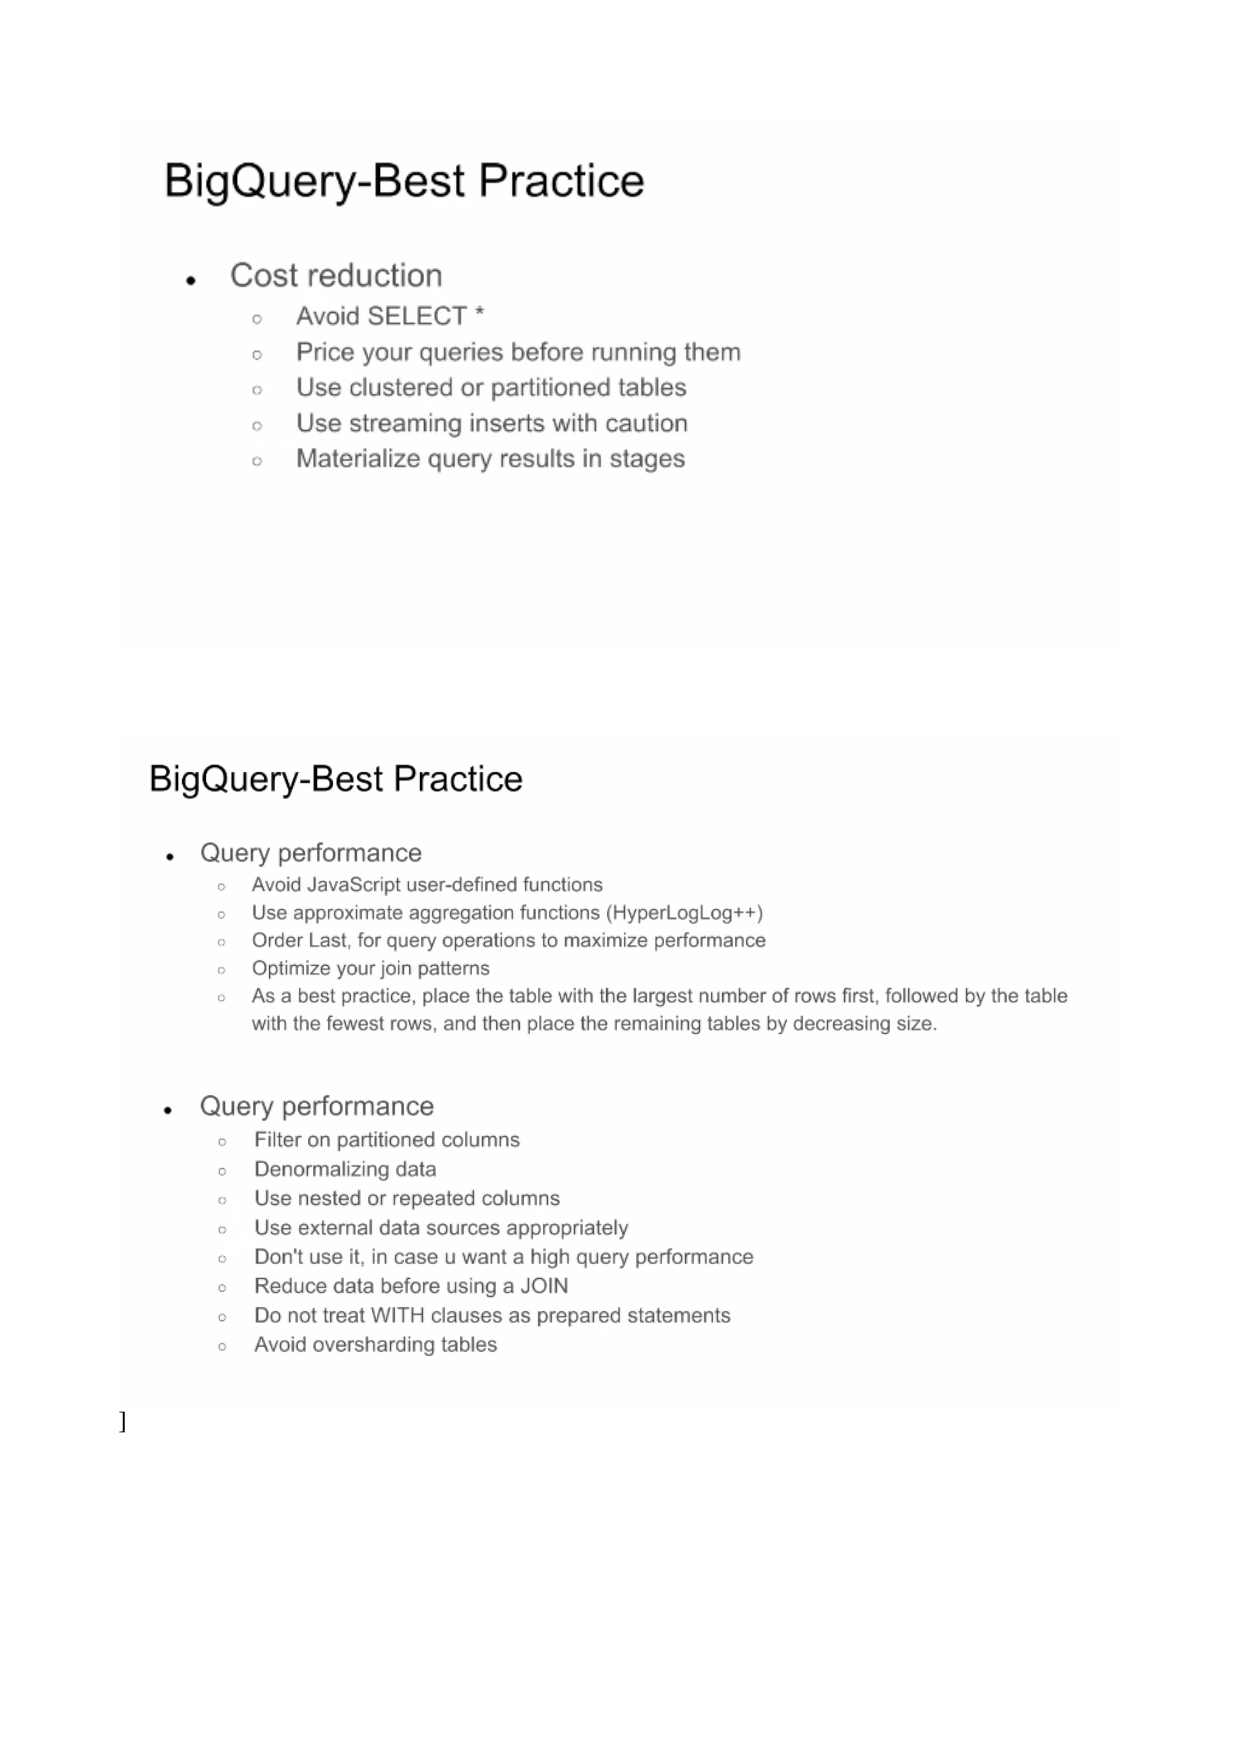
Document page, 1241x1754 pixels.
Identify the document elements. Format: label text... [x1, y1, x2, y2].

picture [118, 738, 1123, 1407]
picture [118, 118, 1123, 652]
text ] [118, 1407, 1122, 1435]
